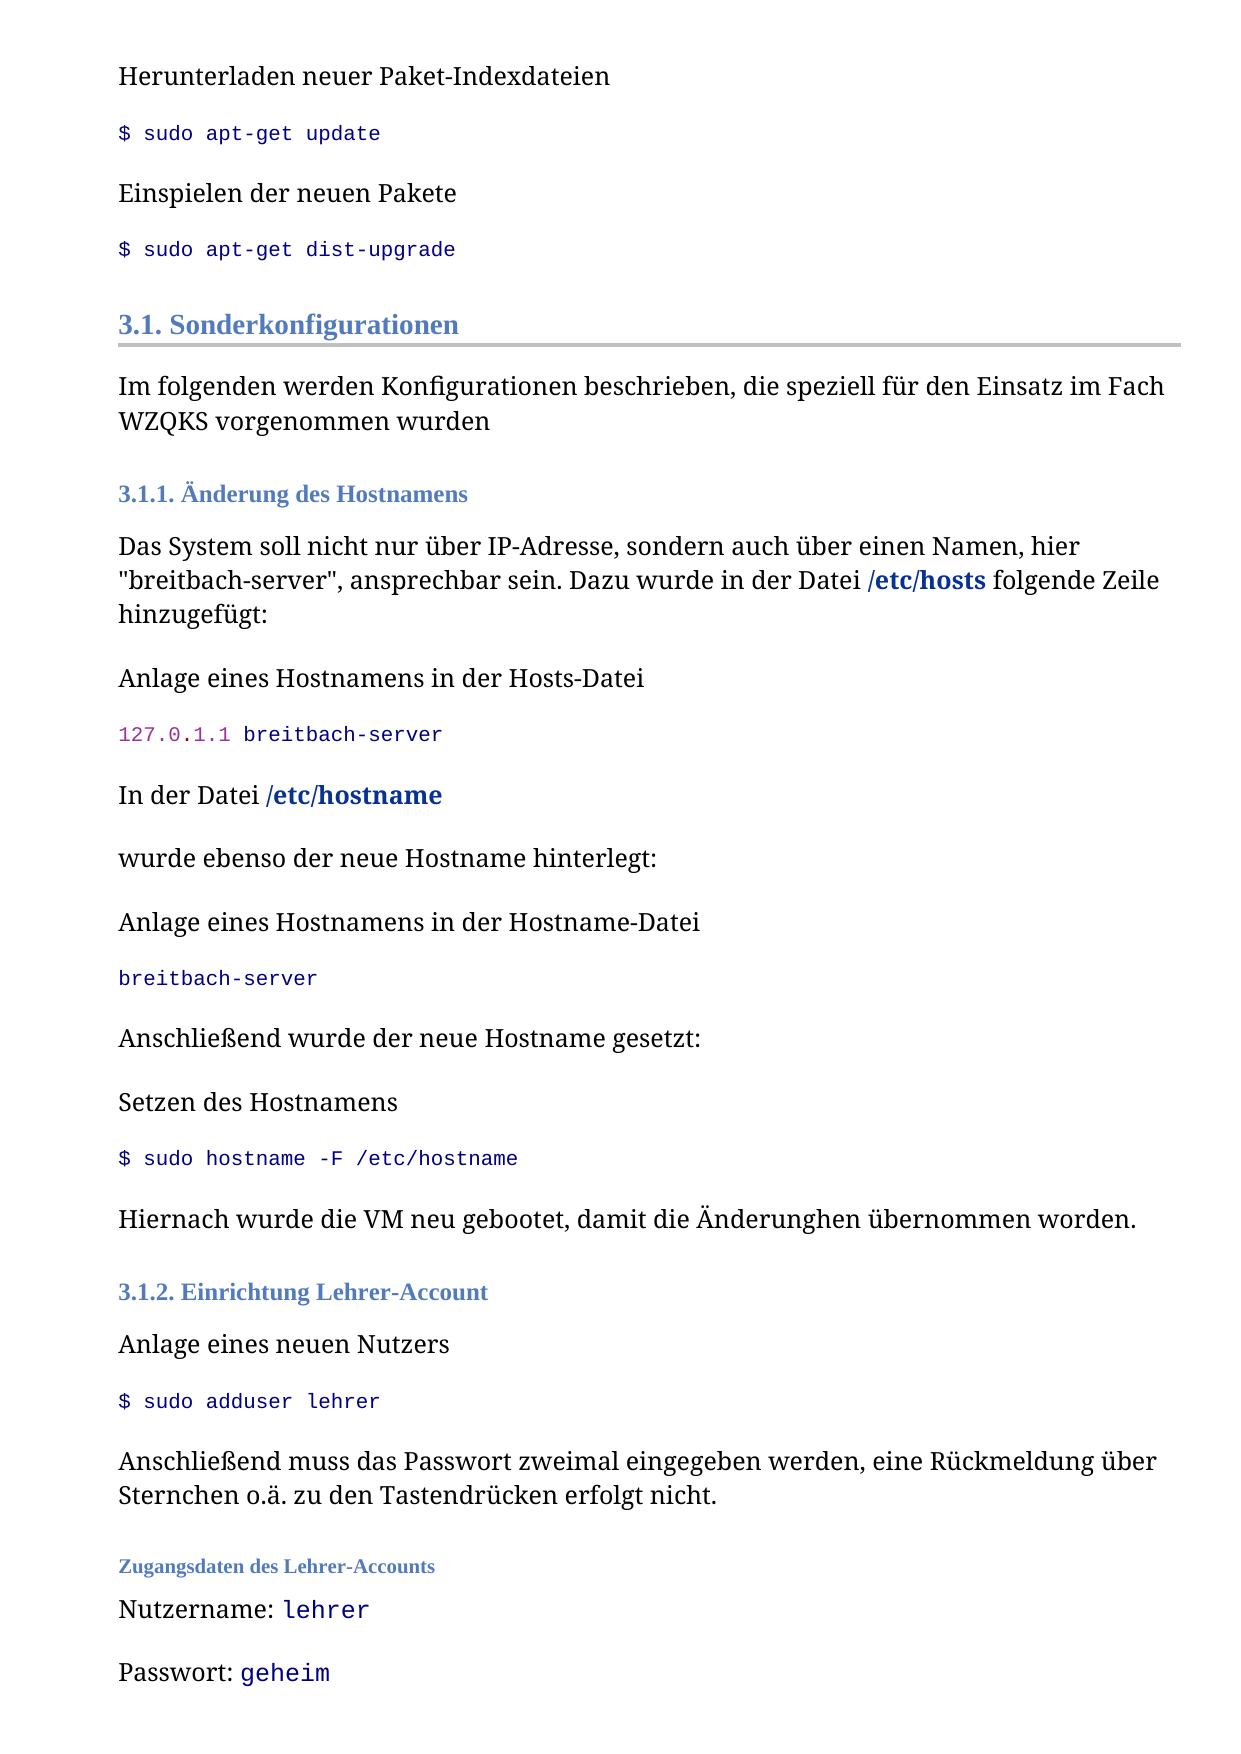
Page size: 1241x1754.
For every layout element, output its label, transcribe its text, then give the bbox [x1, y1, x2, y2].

text Anschließend muss das Passwort zweimal eingegeben werden, eine Rückmeldung über Sternchen o.ä. zu den Tastendrücken erfolgt nicht. [118, 1444, 1181, 1512]
text Einspielen der neuen Pakete [118, 176, 1181, 210]
text $ sudo adduser lehrer [118, 1391, 1181, 1414]
text $ sudo apt-get dist-upgrade [118, 239, 1181, 263]
text Hiernach wurde die VM neu gebootet, damit die Änderunghen übernommen worden. [118, 1201, 1181, 1235]
subtitle 3.1.1. Änderung des Hostnamens [118, 479, 1181, 508]
text Setzen des Hostnamens [118, 1084, 1181, 1119]
text Herunterladen neuer Paket-Indexdateien [118, 59, 1181, 93]
subtitle 3.1.2. Einrichtung Lehrer-Account [118, 1277, 1181, 1306]
text $ sudo apt-get update [118, 123, 1181, 146]
text Anlage eines Hostnamens in der Hostname-Datei [118, 904, 1181, 938]
text Anlage eines Hostnamens in der Hosts-Datei [118, 661, 1181, 695]
text 127.0.1.1 breitbach-server [118, 724, 1181, 748]
text Das System soll nicht nur über IP-Adresse, sondern auch über einen Namen, hier "breitbach-server", ansprechbar sein. Dazu wurde in der Datei /etc/hosts folgende Zeile hinzugefügt: [118, 529, 1181, 631]
text breitbach-server [118, 968, 1181, 992]
text Im folgenden werden Konfigurationen beschrieben, die speziell für den Einsatz im Fach WZQKS vorgenommen wurden [118, 369, 1181, 437]
text Nutzername: lehrer [118, 1591, 1181, 1626]
text Anschließend wurde der neue Hostname gesetzt: [118, 1021, 1181, 1055]
text In der Datei /etc/hostname [118, 777, 1181, 811]
text Anlage eines neuen Nutzers [118, 1327, 1181, 1361]
text $ sudo hostname -F /etc/hostname [118, 1148, 1181, 1172]
text Passwort: geheim [118, 1655, 1181, 1689]
subtitle 3.1. Sonderkonfigurationen [118, 307, 1181, 343]
subtitle Zugangsdaten des Lehrer-Accounts [118, 1554, 1181, 1578]
text wurde ebenso der neue Hostname hinterlegt: [118, 841, 1181, 875]
